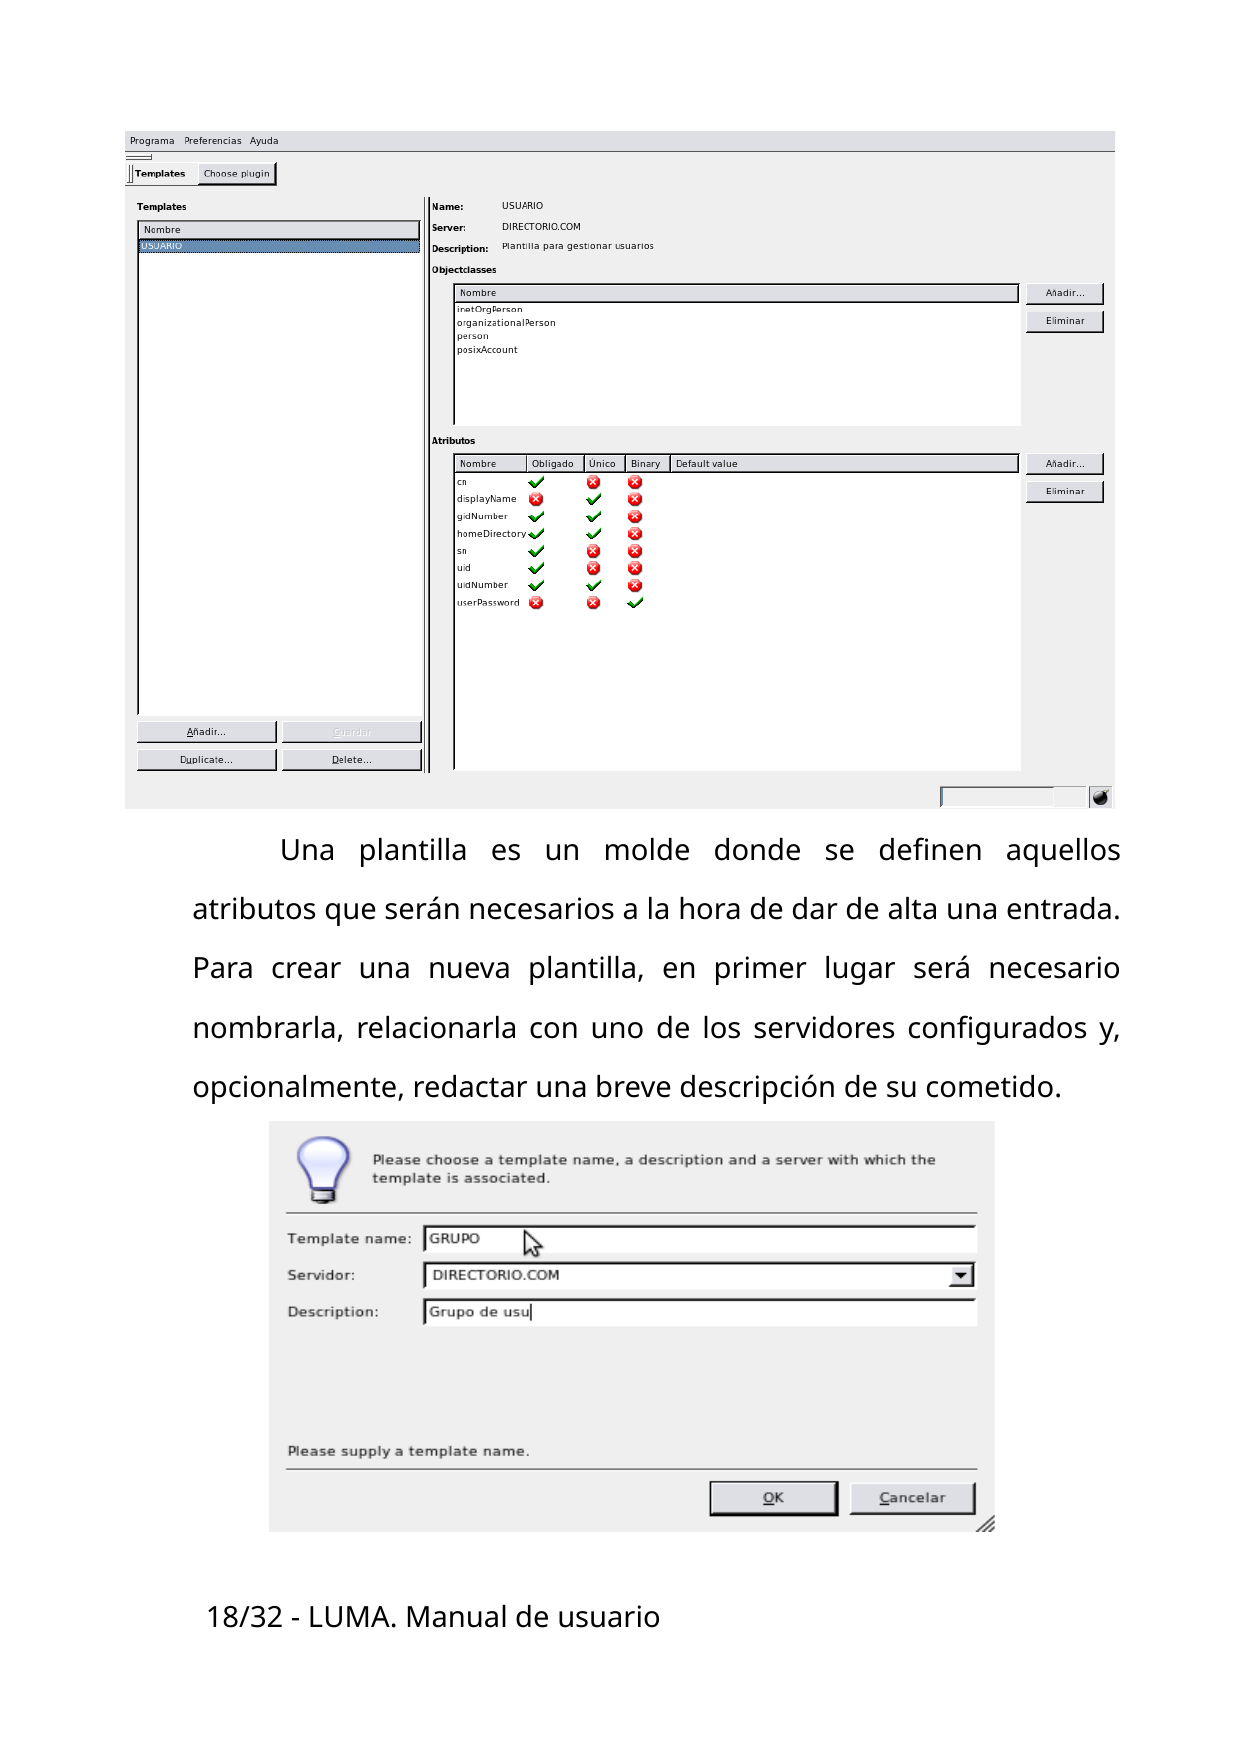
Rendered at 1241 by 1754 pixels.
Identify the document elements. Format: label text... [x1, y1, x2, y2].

text Una plantilla es un molde donde se definen aquellos atributos que serán necesarios a la hora de dar de alta una entrada. Para crear una nueva plantilla, en primer lugar será necesario nombrarla, relacionarla con uno de los servidores configurados y, opcionalmente, redactar una breve descripción de su cometido. [192, 118, 1122, 1106]
picture [125, 131, 1116, 809]
picture [269, 1121, 995, 1532]
